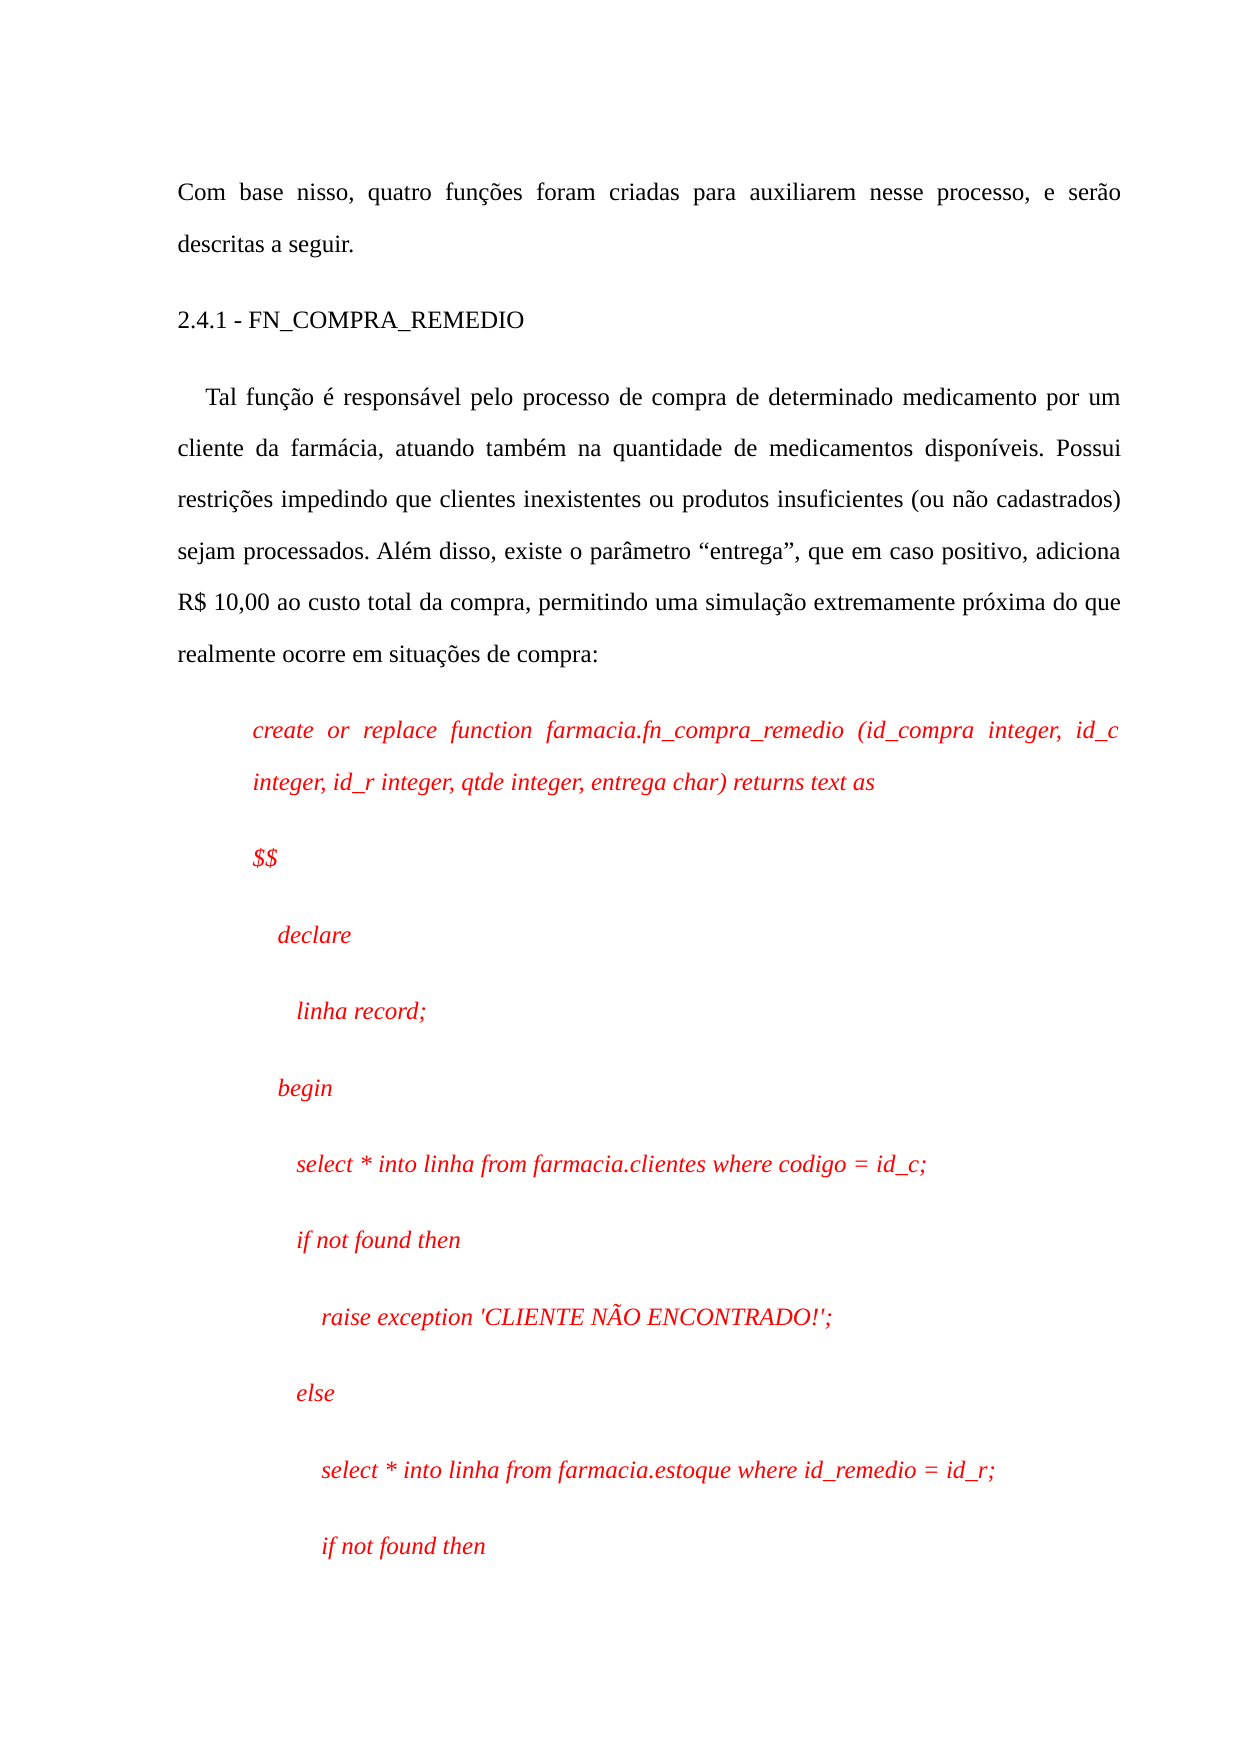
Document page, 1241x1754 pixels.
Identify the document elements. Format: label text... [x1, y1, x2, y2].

text create or replace function farmacia.fn_compra_remedio (id_compra integer, id_c integer, id_r integer, qtde integer, entrega char) returns text as [252, 715, 1122, 796]
text if not found then [252, 1226, 1122, 1254]
text linha record; [252, 996, 1122, 1025]
text select * into linha from farmacia.clientes where codigo = id_c; [252, 1149, 1122, 1178]
text $$ [252, 843, 1122, 872]
text raise exception 'CLIENTE NÃO ENCONTRADO!'; [252, 1302, 1122, 1331]
text declare [252, 920, 1122, 948]
text Com base nisso, quatro funções foram criadas para auxiliarem nesse processo, e serão descritas a seguir. [177, 177, 1122, 257]
text Tal função é responsável pelo processo de compra de determinado medicamento por um cliente da farmácia, atuando também na quantidade de medicamentos disponíveis. Possui restrições impedindo que clientes inexistentes ou produtos insuficientes (ou não cadastrados) sejam processados. Além disso, existe o parâmetro “entrega”, que em caso positivo, adiciona R$ 10,00 ao custo total da compra, permitindo uma simulação extremamente próxima do que realmente ocorre em situações de compra: [177, 382, 1122, 668]
text select * into linha from farmacia.estoque where id_remedio = id_r; [252, 1455, 1122, 1484]
text begin [252, 1073, 1122, 1101]
text 2.4.1 - FN_COMPRA_REMEDIO [177, 305, 1122, 334]
text if not found then [252, 1531, 1122, 1560]
text else [252, 1378, 1122, 1407]
